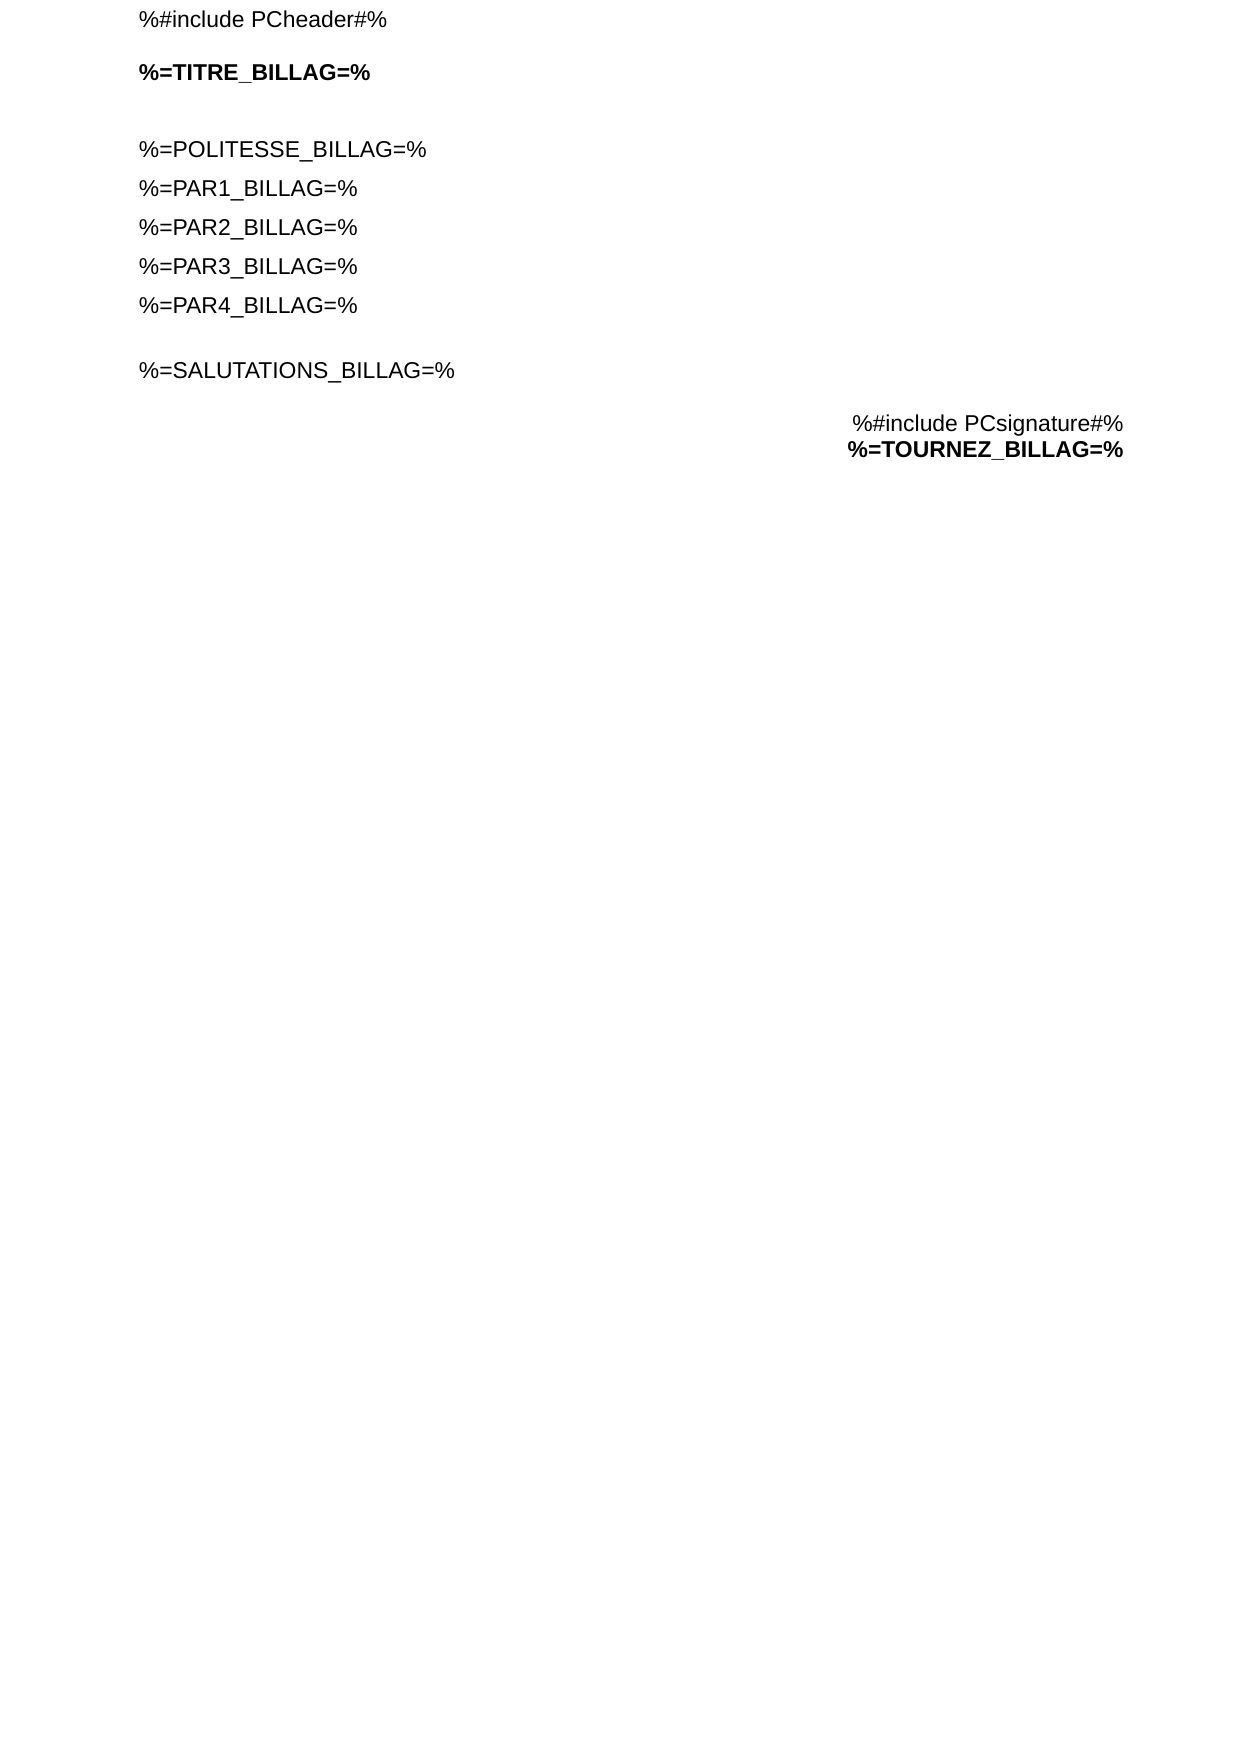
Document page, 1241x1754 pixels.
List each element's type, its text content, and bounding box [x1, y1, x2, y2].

text %=SALUTATIONS_BILLAG=% [139, 357, 1123, 383]
text %#include PCheader#% [139, 6, 1123, 32]
text %=POLITESSE_BILLAG=% [139, 136, 1123, 163]
text %#include PCsignature#% [139, 410, 1123, 436]
text %=TITRE_BILLAG=% [139, 59, 1123, 85]
text %=PAR2_BILLAG=% [139, 214, 1123, 240]
text %=PAR1_BILLAG=% [139, 175, 1123, 202]
text %=PAR3_BILLAG=% [139, 253, 1123, 279]
text %=PAR4_BILLAG=% [139, 292, 1123, 318]
text %=TOURNEZ_BILLAG=% [139, 436, 1123, 462]
